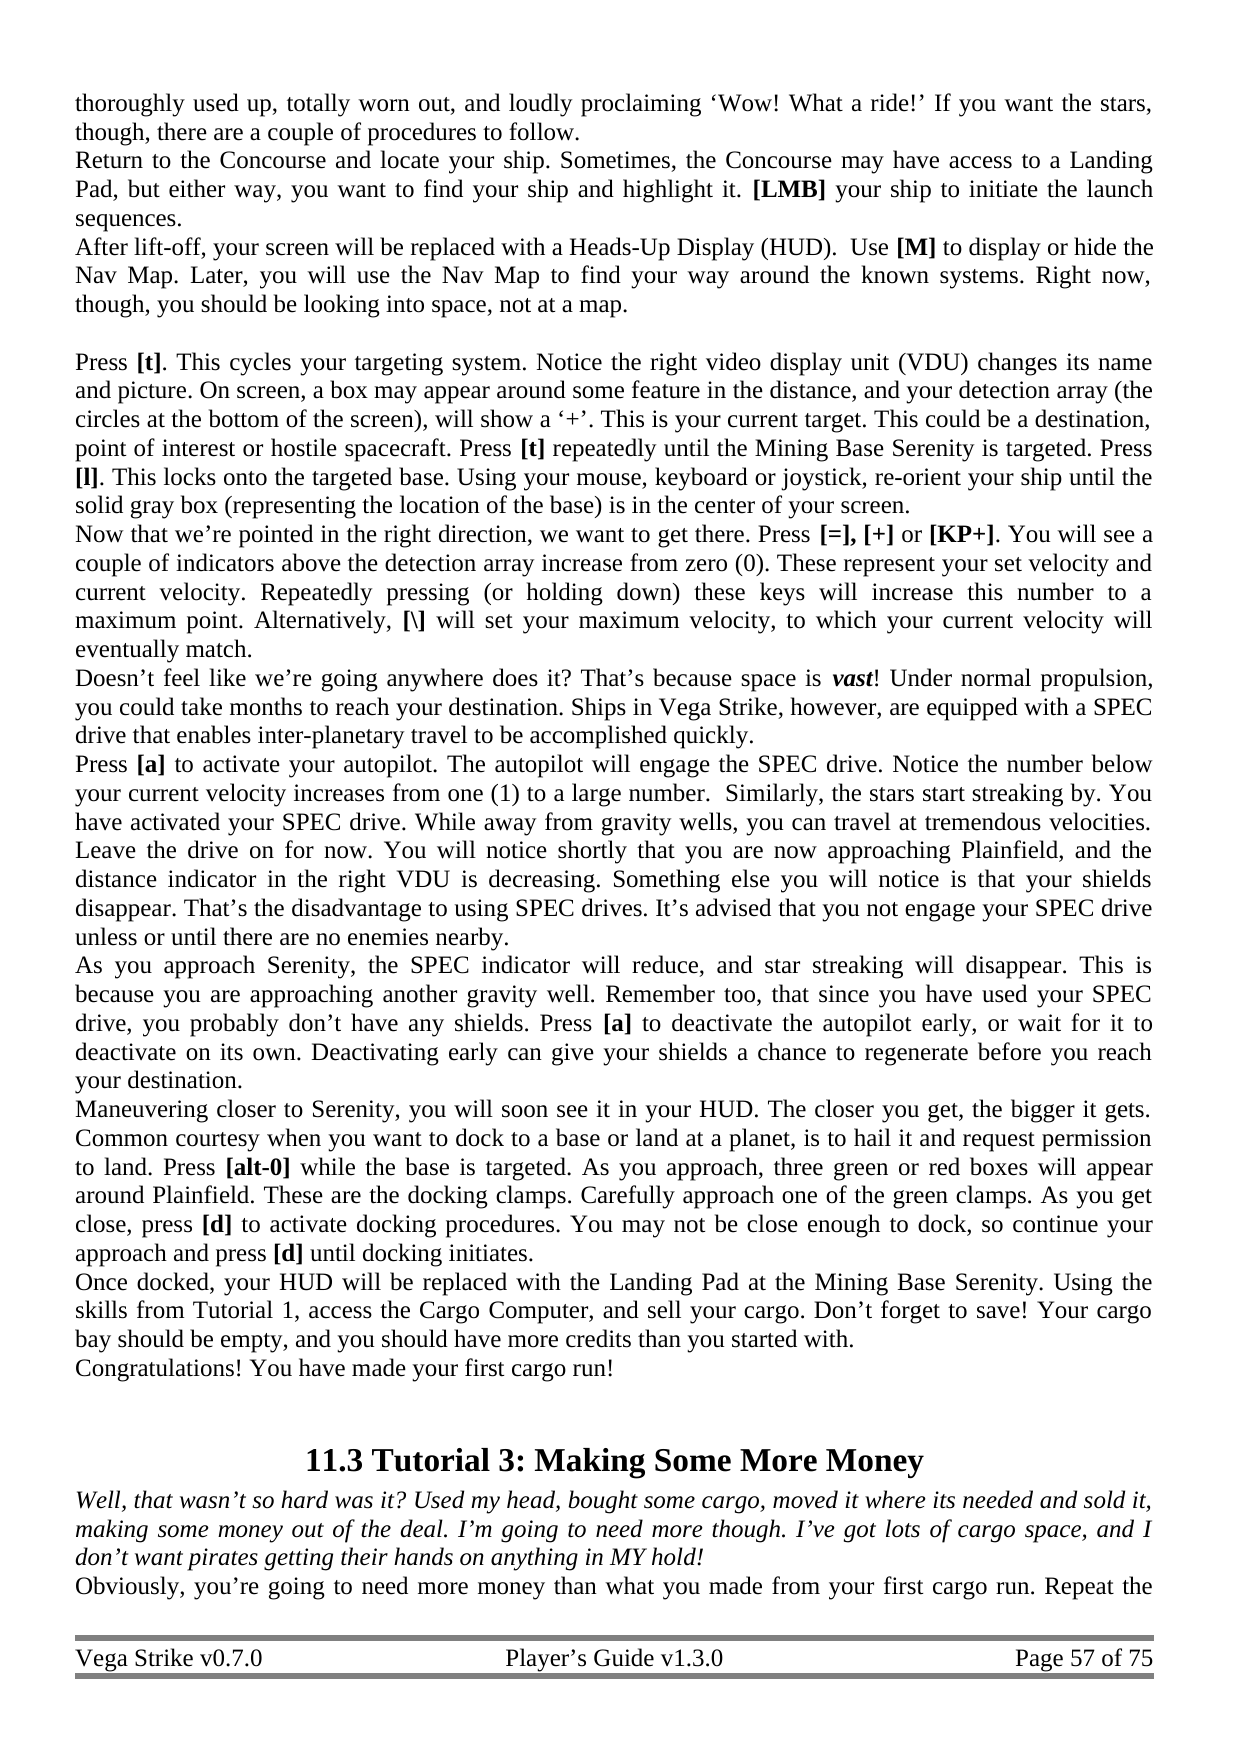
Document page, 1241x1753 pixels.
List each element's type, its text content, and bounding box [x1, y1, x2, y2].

text thoroughly used up, totally worn out, and loudly proclaiming ‘Wow! What a ride!’ If you want the stars, though, there are a couple of procedures to follow. [75, 88, 1154, 146]
text Well, that wasn’t so hard was it? Used my head, bought some cargo, moved it where its needed and sold it, making some money out of the deal. I’m going to need more though. I’ve got lots of cargo space, and I don’t want pirates getting their hands on anything in MY hold! [75, 1485, 1154, 1571]
text After lift-off, your screen will be replaced with a Heads-Up Display (HUD). Use [M] to display or hide the Nav Map. Later, you will use the Nav Map to find your way around the known systems. Right now, though, you should be looking into space, not at a map. [75, 232, 1154, 318]
text Return to the Concourse and locate your ship. Sometimes, the Concourse may have access to a Landing Pad, but either way, you want to find your ship and highlight it. [LMB] your ship to initiate the launch sequences. [75, 146, 1154, 232]
text Congratulations! You have made your first cargo run! [75, 1353, 1154, 1382]
subtitle 11.3 Tutorial 3: Making Some More Money [75, 1440, 1154, 1479]
text Now that we’re pointed in the right direction, we want to get there. Press [=], [+] or [KP+]. You will see a couple of indicators above the detection array increase from zero (0). These represent your set velocity and current velocity. Repeatedly pressing (or holding down) these keys will increase this number to a maximum point. Alternatively, [\] will set your maximum velocity, to which your current velocity will eventually match. [75, 519, 1154, 663]
text Doesn’t feel like we’re going anywhere does it? That’s because space is vast! Under normal propulsion, you could take months to reach your destination. Ships in Vega Strike, however, are equipped with a SPEC drive that enables inter-planetary travel to be accomplished quickly. [75, 663, 1154, 749]
text As you approach Serenity, the SPEC indicator will reduce, and star streaking will disappear. This is because you are approaching another gravity well. Remember too, that since you have used your SPEC drive, you probably don’t have any shields. Press [a] to deactivate the autopilot early, or wait for it to deactivate on its own. Deactivating early can give your shields a chance to regenerate before you reach your destination. [75, 951, 1154, 1094]
text Press [a] to activate your autopilot. The autopilot will engage the SPEC drive. Notice the number below your current velocity increases from one (1) to a large number. Similarly, the stars start streaking by. You have activated your SPEC drive. While away from gravity wells, you can travel at tremendous velocities. Leave the drive on for now. You will notice shortly that you are now approaching Plainfield, and the distance indicator in the right VDU is decreasing. Something else you will notice is that your shields disappear. That’s the disadvantage to using SPEC drives. It’s advised that you not engage your SPEC drive unless or until there are no enemies nearby. [75, 749, 1154, 951]
text Press [t]. This cycles your targeting system. Notice the right video display unit (VDU) changes its name and picture. On screen, a box may appear around some feature in the distance, and your detection array (the circles at the bottom of the screen), will show a ‘+’. This is your current target. This could be a destination, point of interest or hostile spacecraft. Press [t] repeatedly until the Mining Base Serenity is targeted. Press [l]. This locks onto the targeted base. Using your mouse, keyboard or joystick, re-orient your ship until the solid gray box (representing the location of the base) is in the center of your screen. [75, 347, 1154, 519]
text Obviously, you’re going to need more money than what you made from your first cargo run. Repeat the [75, 1571, 1154, 1600]
text Once docked, your HUD will be replaced with the Landing Pad at the Mining Base Serenity. Using the skills from Tutorial 1, access the Cargo Computer, and sell your cargo. Don’t forget to save! Your cargo bay should be empty, and you should have more credits than you started with. [75, 1267, 1154, 1353]
text Maneuvering closer to Serenity, you will soon see it in your HUD. The closer you get, the bigger it gets. Common courtesy when you want to dock to a base or land at a planet, is to hail it and request permission to land. Press [alt-0] while the base is targeted. As you approach, three green or red boxes will appear around Plainfield. These are the docking clamps. Carefully approach one of the green clamps. As you get close, press [d] to activate docking procedures. You may not be close enough to dock, so continue your approach and press [d] until docking initiates. [75, 1094, 1154, 1267]
